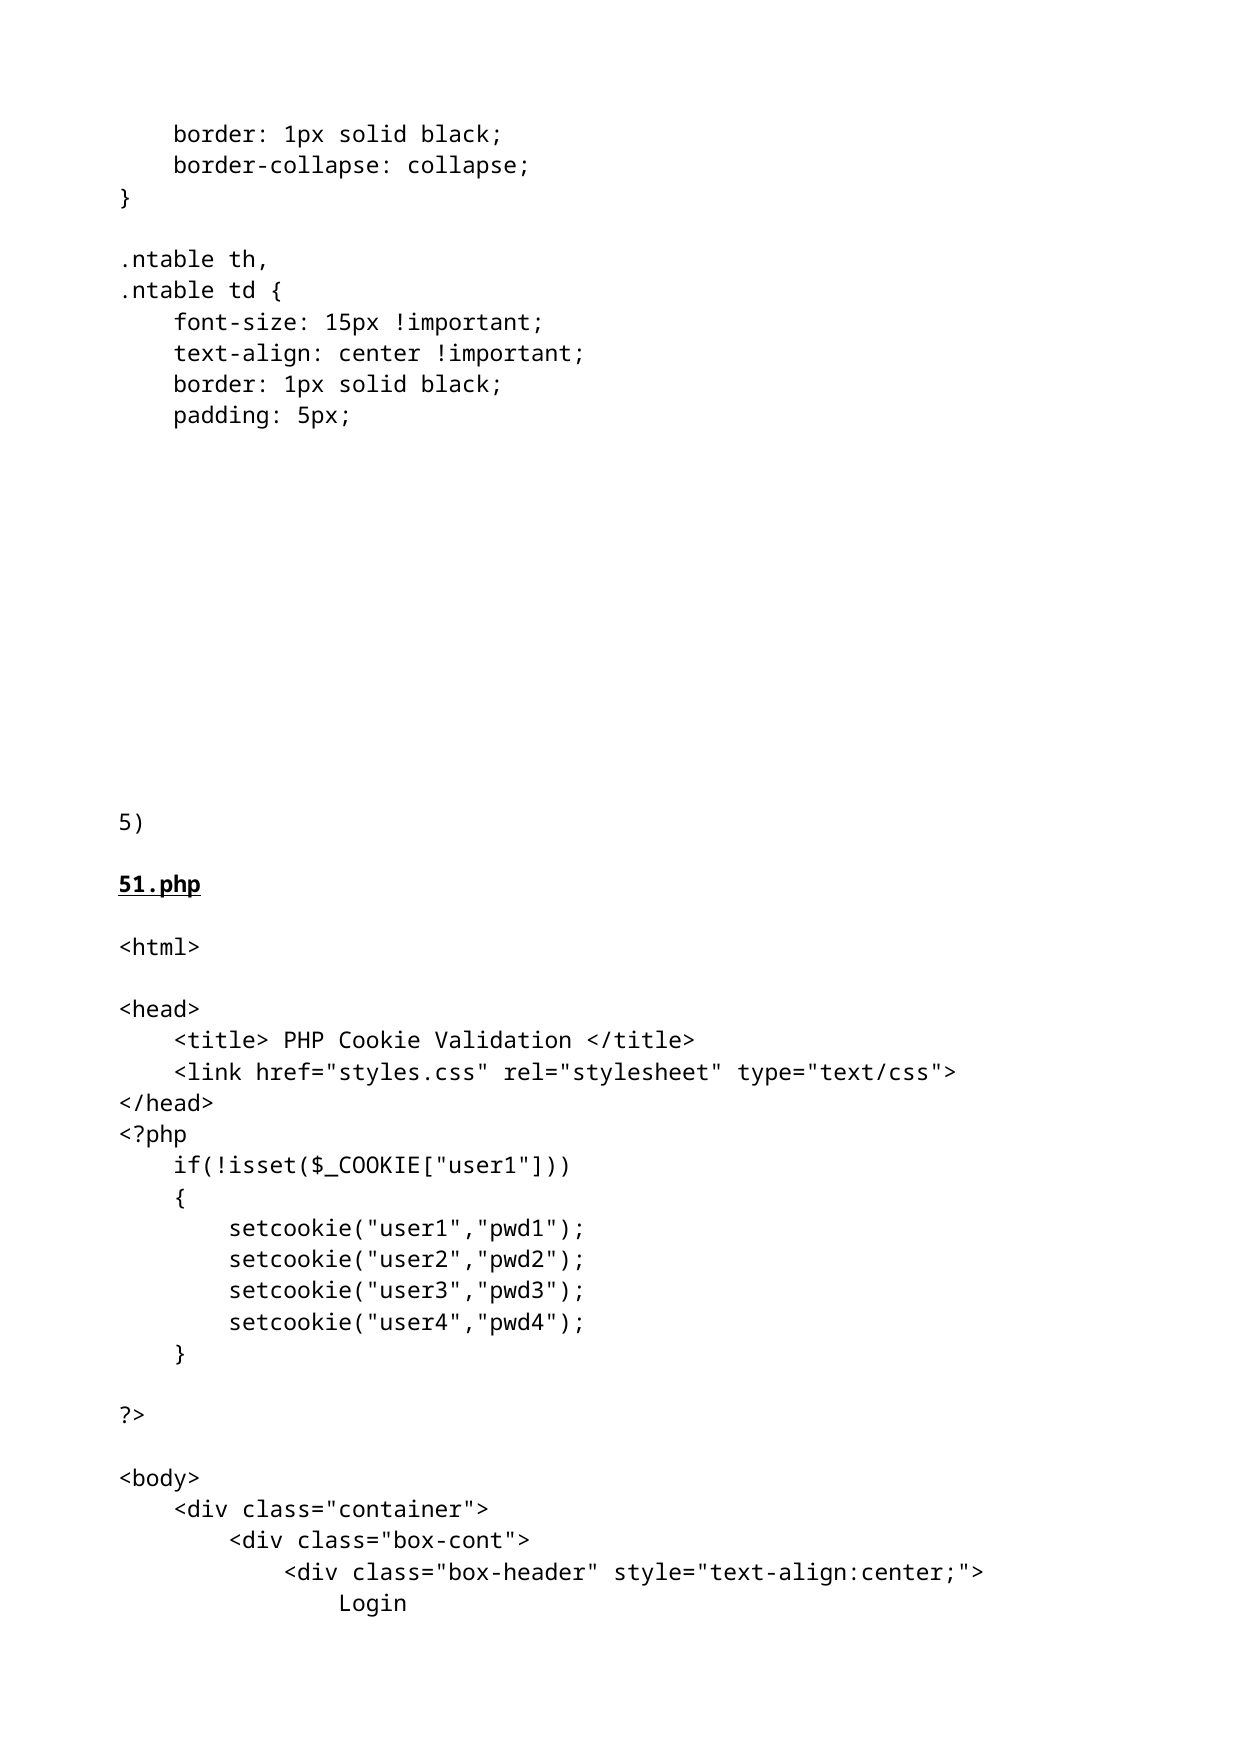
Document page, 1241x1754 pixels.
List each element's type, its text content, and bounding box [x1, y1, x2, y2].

text <div class="container"> [118, 1493, 1122, 1524]
text .ntable td { [118, 274, 1122, 306]
text <div class="box-cont"> [118, 1524, 1122, 1556]
text .ntable th, [118, 243, 1122, 274]
text 5) [118, 806, 1122, 837]
text setcookie("user2","pwd2"); [118, 1243, 1122, 1274]
text } [118, 1337, 1122, 1368]
text <link href="styles.css" rel="stylesheet" type="text/css"> [118, 1056, 1122, 1087]
text <head> [118, 993, 1122, 1024]
text setcookie("user1","pwd1"); [118, 1212, 1122, 1243]
text border: 1px solid black; [118, 118, 1122, 149]
text } [118, 181, 1122, 212]
text font-size: 15px !important; [118, 306, 1122, 337]
text ?> [118, 1399, 1122, 1431]
text border-collapse: collapse; [118, 149, 1122, 181]
text 51.php [118, 868, 1122, 899]
text <?php [118, 1118, 1122, 1149]
text if(!isset($_COOKIE["user1"])) [118, 1149, 1122, 1181]
text Login [118, 1587, 1122, 1618]
text <body> [118, 1462, 1122, 1493]
text setcookie("user4","pwd4"); [118, 1306, 1122, 1337]
text { [118, 1181, 1122, 1212]
text border: 1px solid black; [118, 368, 1122, 399]
text text-align: center !important; [118, 337, 1122, 368]
text padding: 5px; [118, 399, 1122, 431]
text setcookie("user3","pwd3"); [118, 1274, 1122, 1306]
text <div class="box-header" style="text-align:center;"> [118, 1556, 1122, 1587]
text </head> [118, 1087, 1122, 1118]
text <title> PHP Cookie Validation </title> [118, 1024, 1122, 1056]
text <html> [118, 931, 1122, 962]
